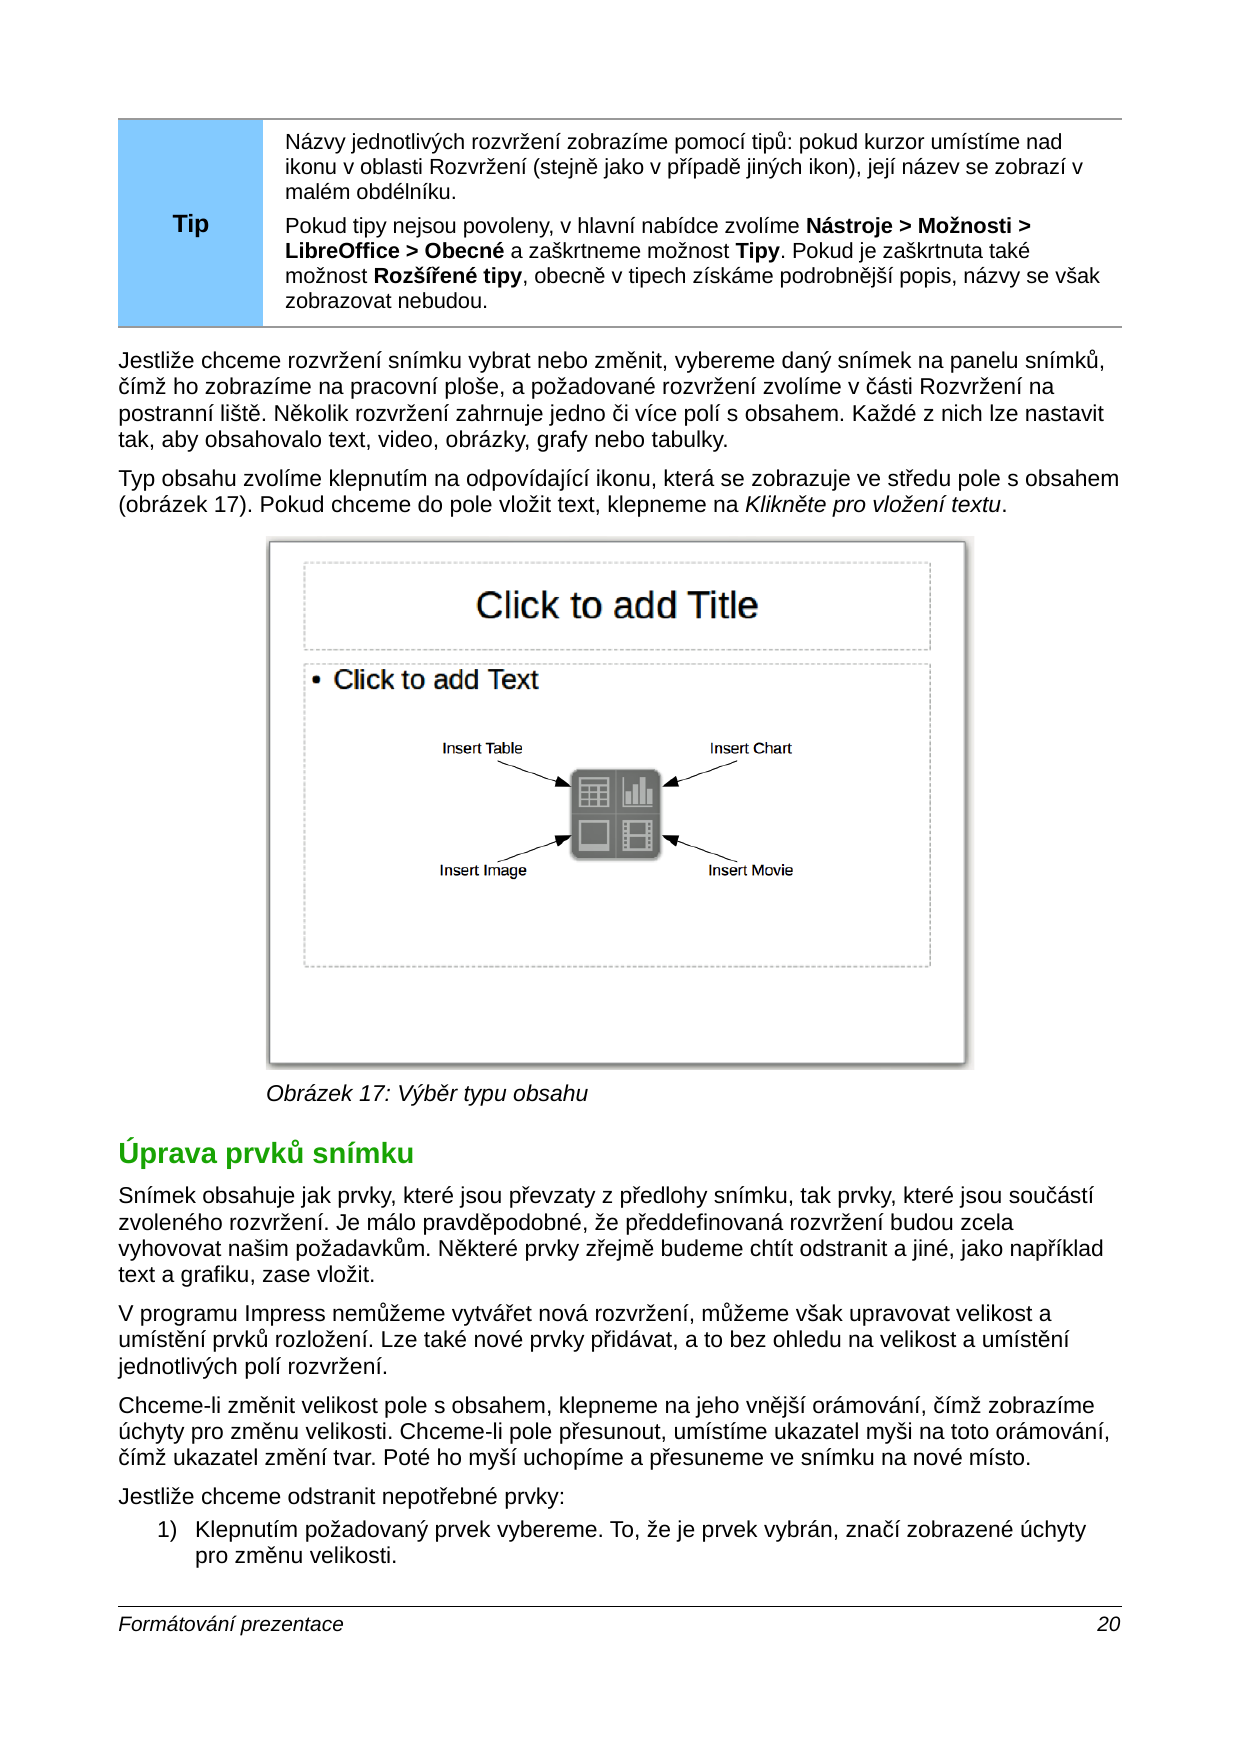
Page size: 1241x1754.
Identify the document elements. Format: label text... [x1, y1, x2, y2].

picture [265, 536, 975, 1070]
text Chceme-li změnit velikost pole s obsahem, klepneme na jeho vnější orámování, čímž zobrazíme úchyty pro změnu velikosti. Chceme-li pole přesunout, umístíme ukazatel myši na toto orámování, čímž ukazatel změní tvar. Poté ho myší uchopíme a přesuneme ve snímku na nové místo. [118, 1392, 1122, 1471]
table_header Názvy jednotlivých rozvržení zobrazíme pomocí tipů: pokud kurzor umístíme nad ikonu v oblasti Rozvržení (stejně jako v případě jiných ikon), její název se zobrazí v malém obdélníku. Pokud tipy nejsou povoleny, v hlavní nabídce zvolíme Nástroje > Možnosti > LibreOffice > Obecné a zaškrtneme možnost Tipy. Pokud je zaškrtnuta také možnost Rozšířené tipy, obecně v tipech získáme podrobnější popis, názvy se však zobrazovat nebudou. [264, 120, 1122, 326]
list Jestliže chceme odstranit nepotřebné prvky: [118, 1483, 1122, 1509]
subtitle Úprava prvků snímku [118, 1136, 1122, 1170]
text Obrázek 17: Výběr typu obsahu [266, 1080, 974, 1107]
text Typ obsahu zvolíme klepnutím na odpovídající ikonu, která se zobrazuje ve středu pole s obsahem (obrázek 17). Pokud chceme do pole vložit text, klepneme na Klikněte pro vložení textu. [118, 465, 1122, 518]
text Jestliže chceme rozvržení snímku vybrat nebo změnit, vybereme daný snímek na panelu snímků, čímž ho zobrazíme na pracovní ploše, a požadované rozvržení zvolíme v části Rozvržení na postranní liště. Několik rozvržení zahrnuje jedno či více polí s obsahem. Každé z nich lze nastavit tak, aby obsahovalo text, video, obrázky, grafy nebo tabulky. [118, 347, 1122, 452]
text V programu Impress nemůžeme vytvářet nová rozvržení, můžeme však upravovat velikost a umístění prvků rozložení. Lze také nové prvky přidávat, a to bez ohledu na velikost a umístění jednotlivých polí rozvržení. [118, 1300, 1122, 1379]
list Klepnutím požadovaný prvek vybereme. To, že je prvek vybrán, značí zobrazené úchyty pro změnu velikosti. [177, 1516, 1122, 1569]
text Snímek obsahuje jak prvky, které jsou převzaty z předlohy snímku, tak prvky, které jsou součástí zvoleného rozvržení. Je málo pravděpodobné, že předdefinovaná rozvržení budou zcela vyhovovat našim požadavkům. Některé prvky zřejmě budeme chtít odstranit a jiné, jako například text a grafiku, zase vložit. [118, 1182, 1122, 1287]
table_header Tip [118, 120, 263, 326]
